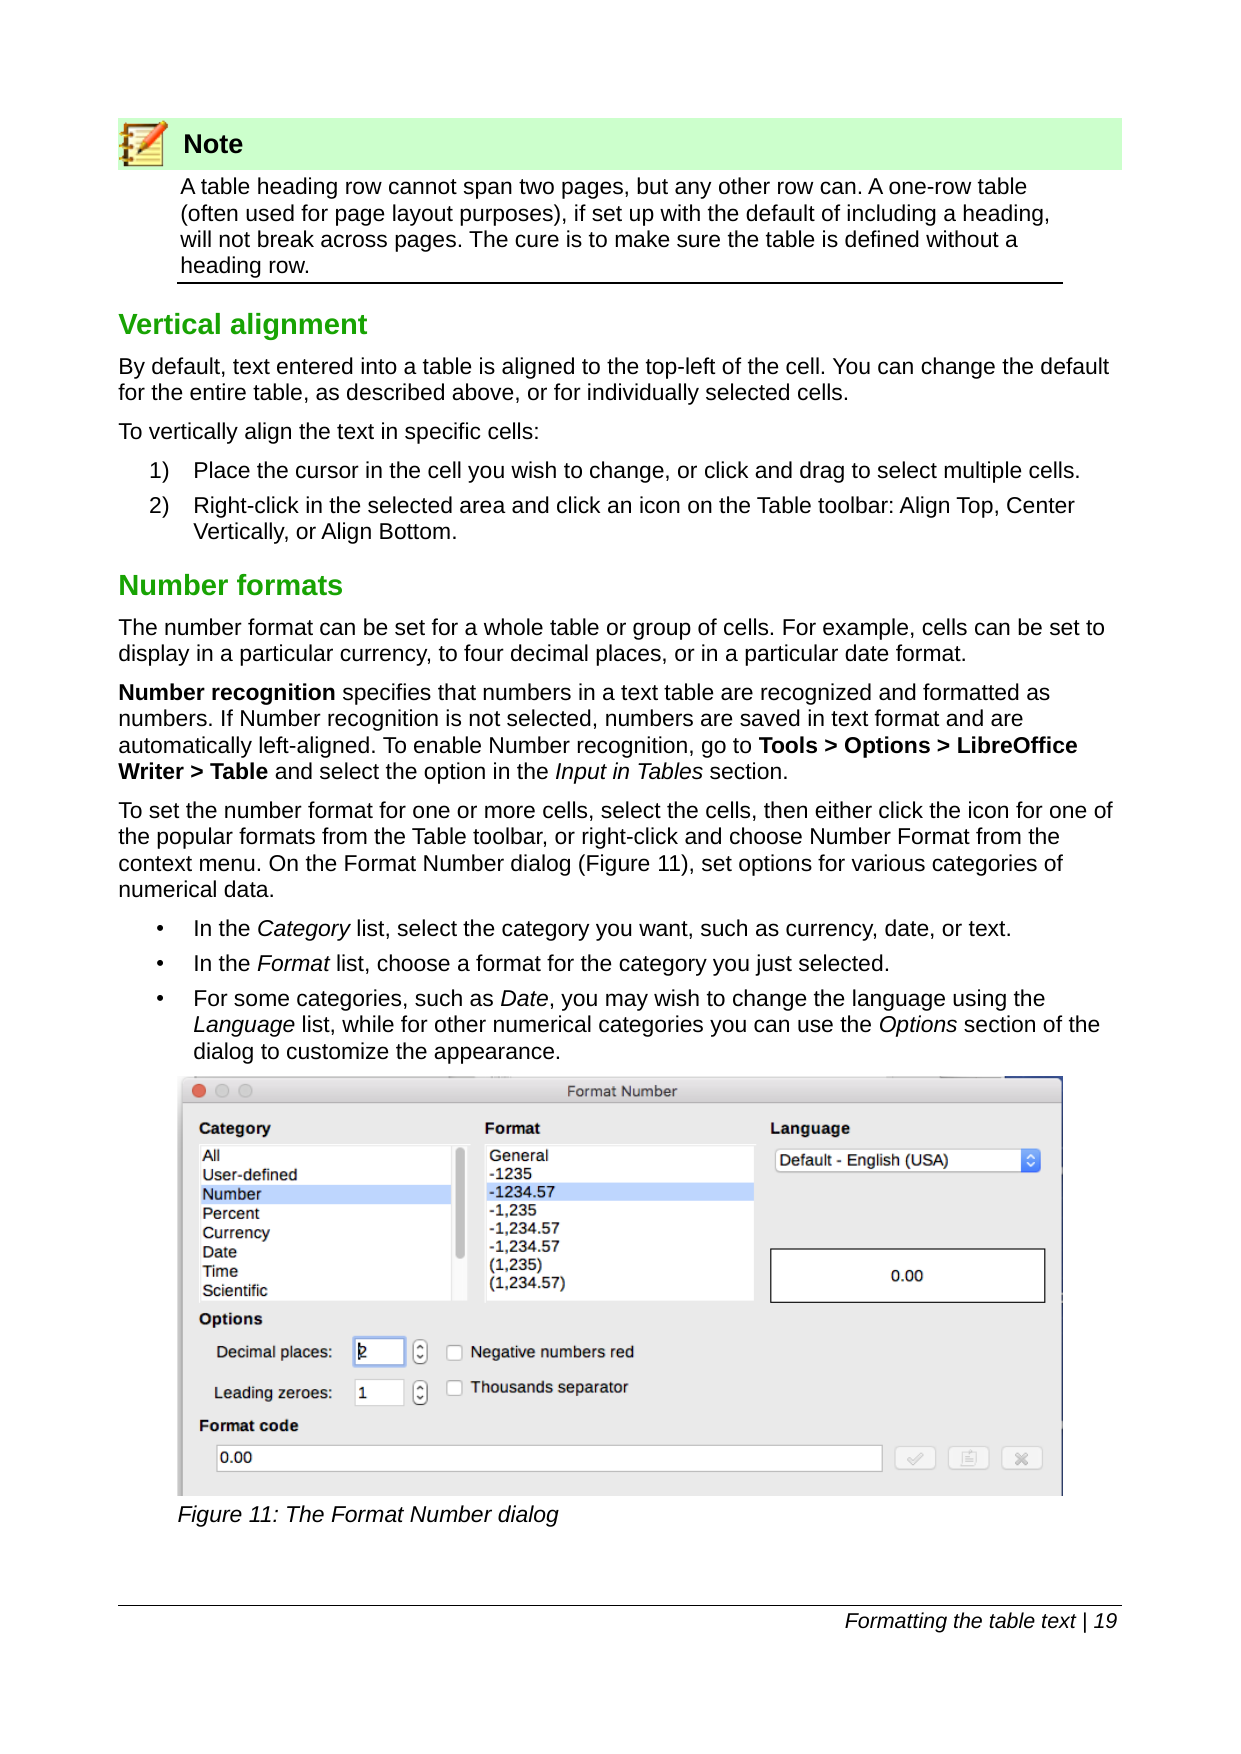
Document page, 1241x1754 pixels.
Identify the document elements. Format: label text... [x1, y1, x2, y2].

picture [119, 119, 170, 170]
list Place the cursor in the cell you wish to change, or click and drag to select multiple cells. [169, 457, 1122, 483]
text By default, text entered into a table is aligned to the top-left of the cell. You can change the default for the entire table, as described above, or for individually selected cells. [118, 353, 1122, 405]
picture [177, 1076, 1063, 1496]
text To set the number format for one or more cells, select the cells, then either click the icon for one of the popular formats from the Table toolbar, or right-click and choose Number Format from the context menu. On the Format Number dialog (Figure 11), set options for various categories of numerical data. [118, 797, 1122, 902]
subtitle Vertical alignment [118, 307, 1122, 341]
list In the Format list, choose a format for the category you just selected. [156, 950, 1122, 976]
text A table heading row cannot span two pages, but any other row can. A one-row table (often used for page layout purposes), if set up with the default of including a heading, will not break across pages. The cure is to make sure the table is defined without a heading row. [177, 170, 1063, 282]
text The number format can be set for a whole table or group of cells. For example, cells can be set to display in a particular currency, to four decimal places, or in a particular date format. [118, 614, 1122, 666]
list To vertically align the text in specific cells: [118, 418, 1122, 444]
list For some categories, such as Date, you may wish to change the language using the Language list, while for other numerical categories you can use the Options section of the dialog to customize the appearance. [156, 985, 1122, 1064]
subtitle Note [118, 118, 1122, 170]
text Number recognition specifies that numbers in a text table are recognized and formatted as numbers. If Number recognition is not selected, numbers are saved in text format and are automatically left-aligned. To enable Number recognition, go to Tools > Options > LibreOffice Writer > Table and select the option in the Input in Tables section. [118, 679, 1122, 784]
list Right-click in the selected area and click an icon on the Table toolbar: Align Top, Center Vertically, or Align Bottom. [169, 492, 1122, 545]
list In the Category list, select the category you want, such as currency, date, or text. [156, 915, 1122, 941]
subtitle Number formats [118, 568, 1122, 602]
text Figure 11: The Format Number dialog [177, 1501, 1063, 1527]
